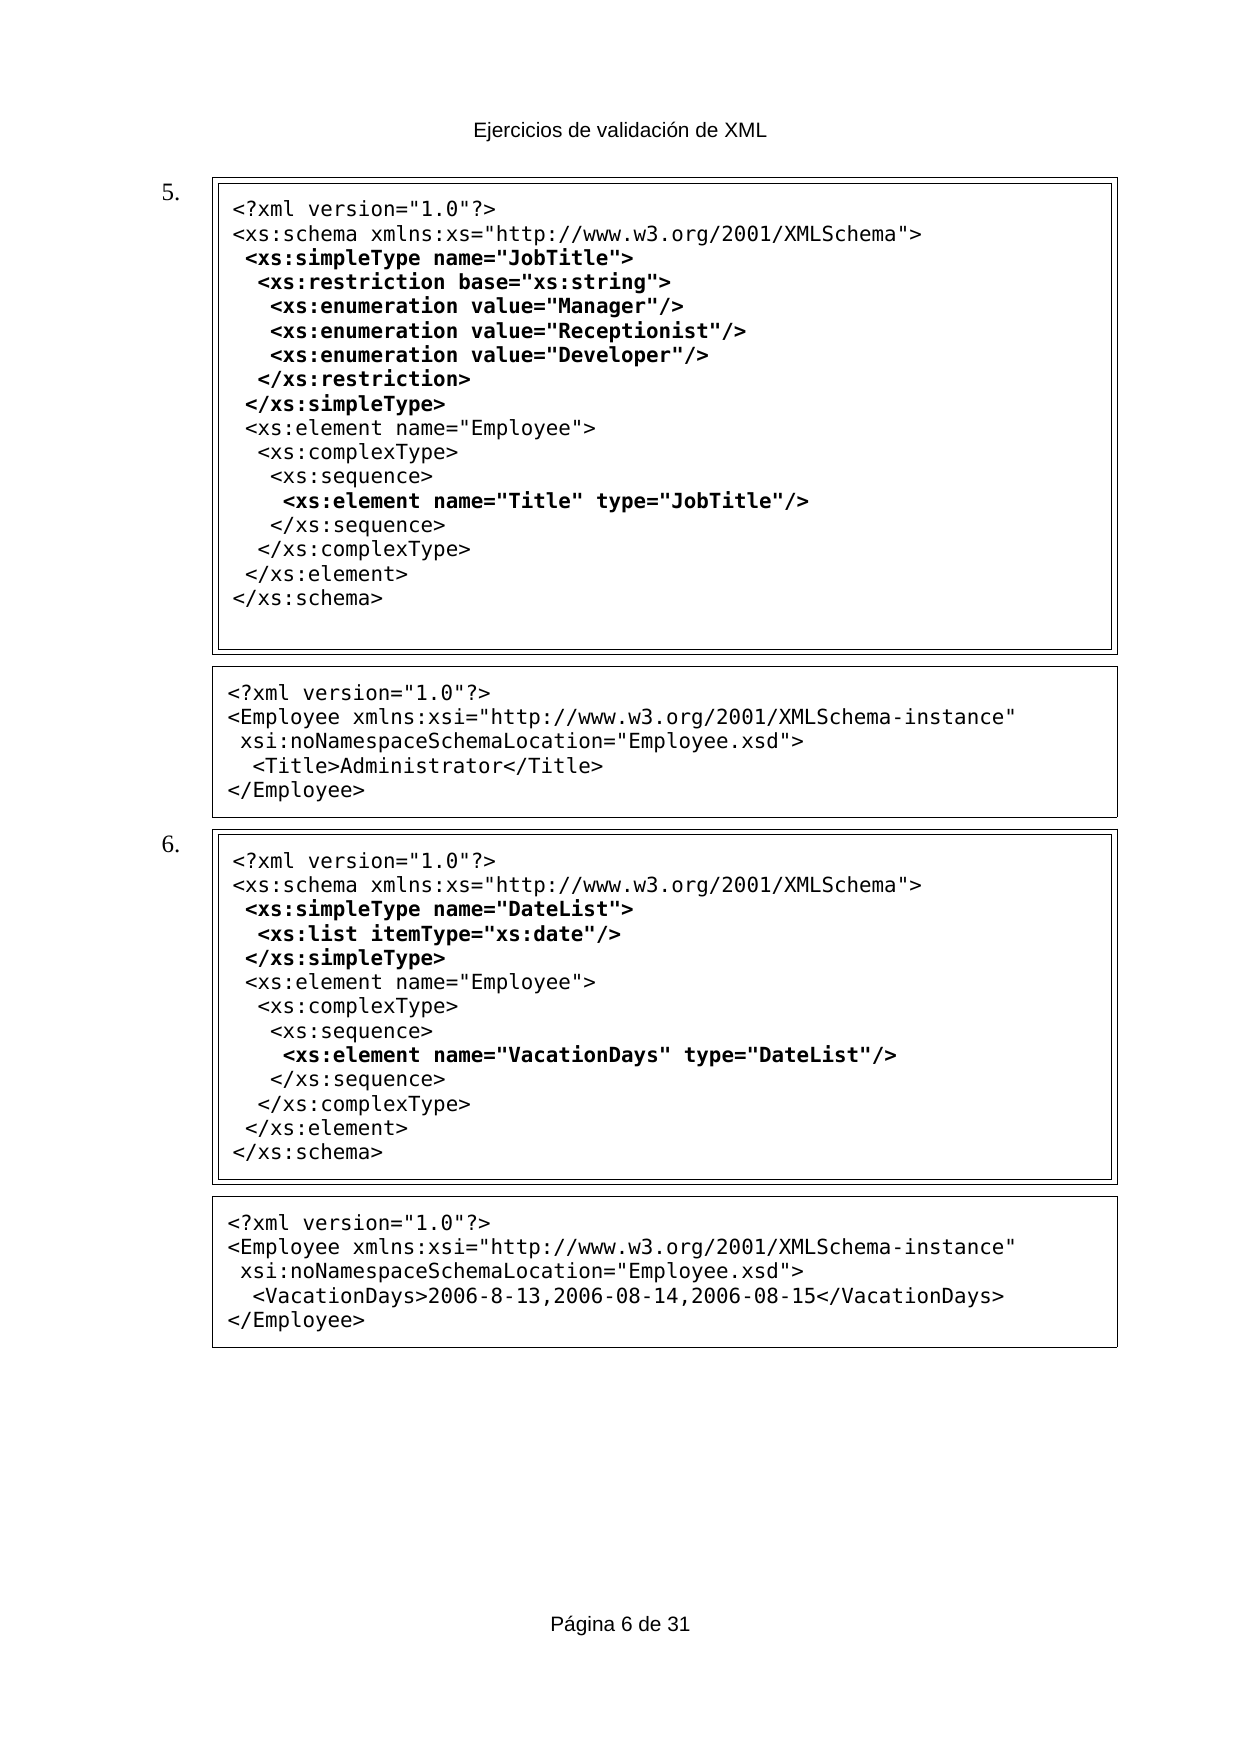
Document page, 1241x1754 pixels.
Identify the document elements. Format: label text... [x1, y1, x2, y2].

table_cell <?xml version="1.0"?> <xs:schema xmlns:xs="http://www.w3.org/2001/XMLSchema"> <xs:simpleType name="DateList"> <xs:list itemType="xs:date"/> </xs:simpleType> <xs:element name="Employee"> <xs:complexType> <xs:sequence> <xs:element name="VacationDays" type="DateList"/> </xs:sequence> </xs:complexType> </xs:element> </xs:schema> [207, 823, 1123, 1190]
table_cell [118, 172, 207, 660]
table_cell <?xml version="1.0"?> <Employee xmlns:xsi="http://www.w3.org/2001/XMLSchema-instance" xsi:noNamespaceSchemaLocation="Employee.xsd"> <VacationDays>2006-8-13,2006-08-14,2006-08-15</VacationDays> </Employee> [207, 1190, 1123, 1353]
table_cell [118, 1190, 207, 1353]
table_cell [118, 660, 207, 823]
table_cell <?xml version="1.0"?> <xs:schema xmlns:xs="http://www.w3.org/2001/XMLSchema"> <xs:simpleType name="JobTitle"> <xs:restriction base="xs:string"> <xs:enumeration value="Manager"/> <xs:enumeration value="Receptionist"/> <xs:enumeration value="Developer"/> </xs:restriction> </xs:simpleType> <xs:element name="Employee"> <xs:complexType> <xs:sequence> <xs:element name="Title" type="JobTitle"/> </xs:sequence> </xs:complexType> </xs:element> </xs:schema> [207, 172, 1123, 660]
table_cell [118, 823, 207, 1190]
table_cell <?xml version="1.0"?> <Employee xmlns:xsi="http://www.w3.org/2001/XMLSchema-instance" xsi:noNamespaceSchemaLocation="Employee.xsd"> <Title>Administrator</Title> </Employee> [207, 660, 1123, 823]
